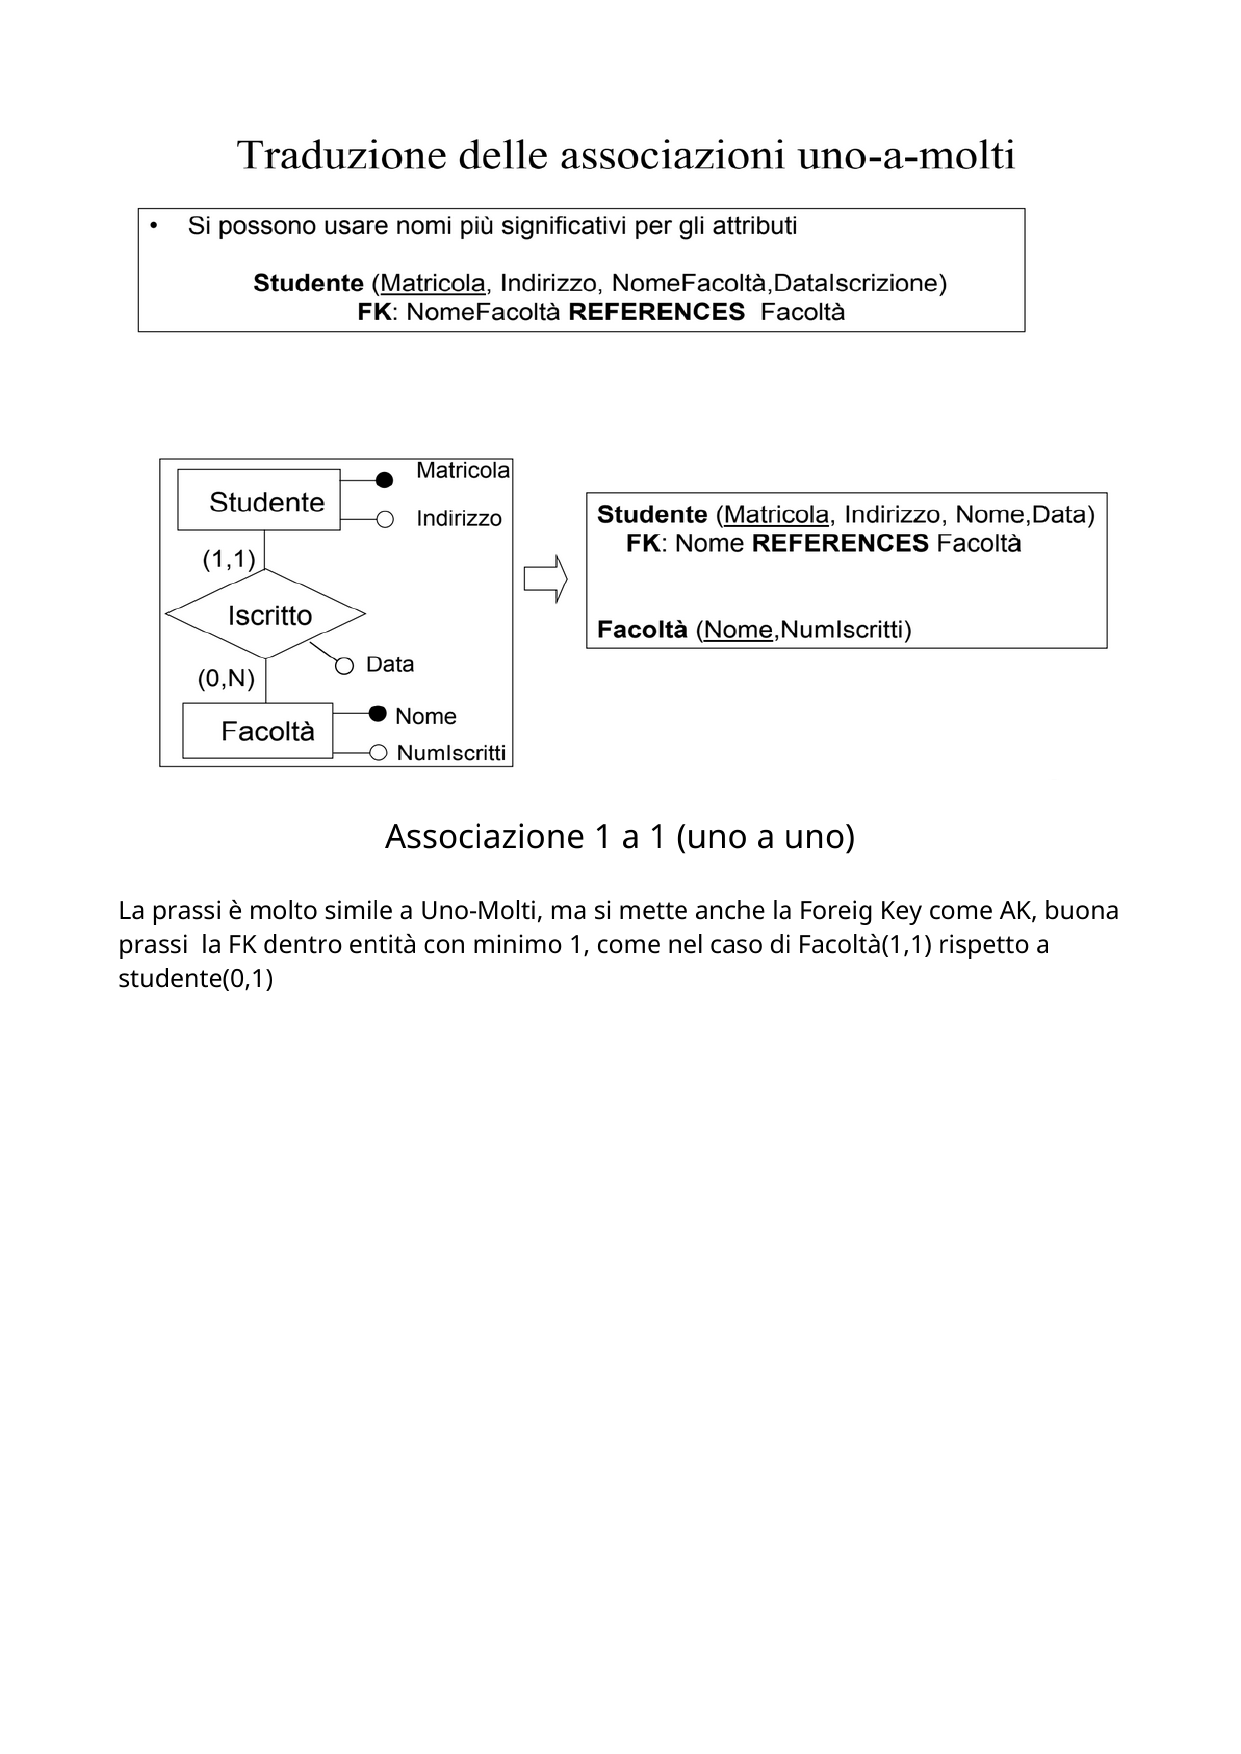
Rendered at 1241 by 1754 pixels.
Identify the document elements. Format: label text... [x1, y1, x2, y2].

text La prassi è molto simile a Uno-Molti, ma si mette anche la Foreig Key come AK, buona prassi la FK dentro entità con minimo 1, come nel caso di Facoltà(1,1) rispetto a studente(0,1) [118, 893, 1122, 995]
text Associazione 1 a 1 (uno a uno) [118, 813, 1122, 859]
picture [118, 118, 1123, 780]
